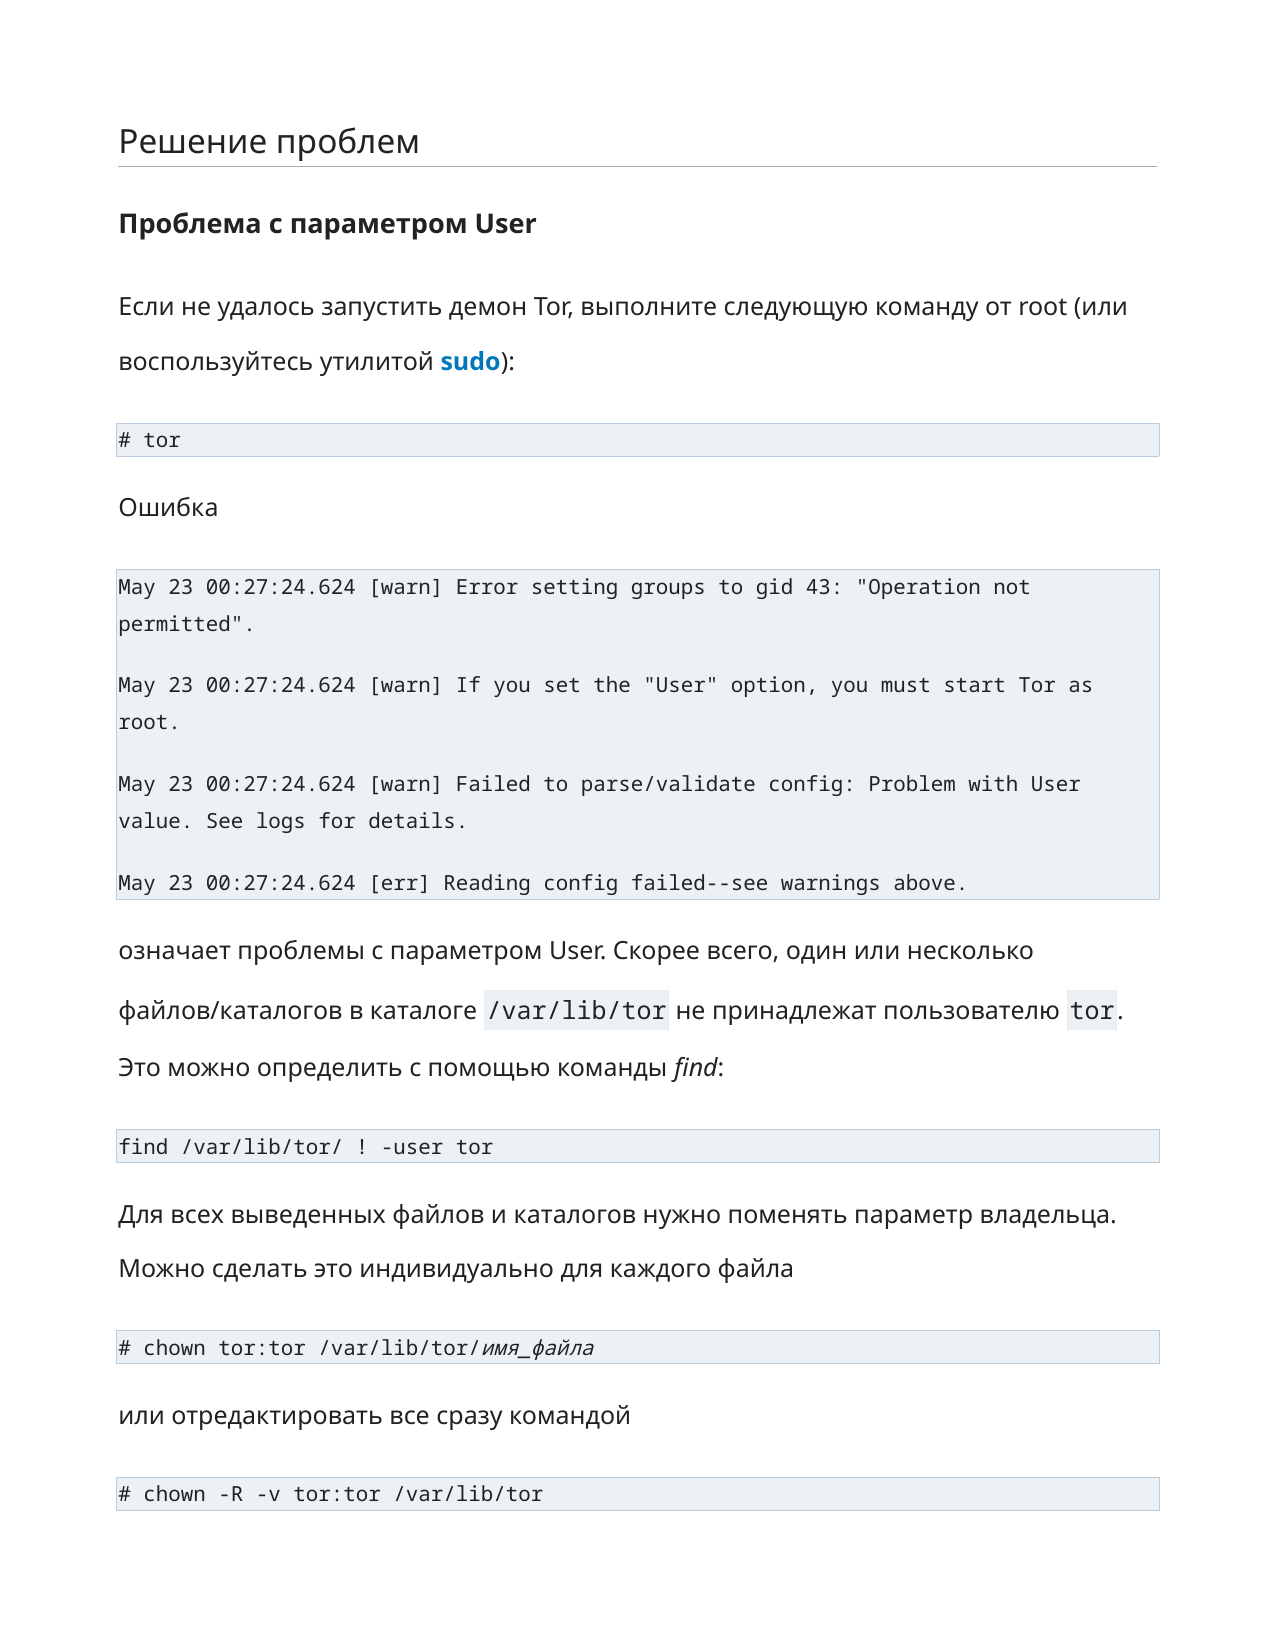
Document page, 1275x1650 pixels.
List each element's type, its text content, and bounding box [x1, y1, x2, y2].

subtitle Решение проблем [118, 118, 1157, 166]
text означает проблемы с параметром User. Скорее всего, один или несколько файлов/каталогов в каталоге /var/lib/tor не принадлежат пользователю tor. Это можно определить с помощью команды find: [118, 932, 1157, 1084]
text May 23 00:27:24.624 [warn] If you set the "User" option, you must start Tor as root. [117, 668, 1159, 736]
text # chown -R -v tor:tor /var/lib/tor [117, 1478, 1159, 1510]
text find /var/lib/tor/ ! -user tor [117, 1130, 1159, 1162]
text May 23 00:27:24.624 [warn] Error setting groups to gid 43: "Operation not permitted". [117, 570, 1159, 637]
text # chown tor:tor /var/lib/tor/имя_файла [117, 1331, 1159, 1363]
text May 23 00:27:24.624 [err] Reading config failed--see warnings above. [117, 865, 1159, 899]
text Ошибка [118, 490, 1157, 524]
text May 23 00:27:24.624 [warn] Failed to parse/validate config: Problem with User value. See logs for details. [117, 767, 1159, 834]
text Для всех выведенных файлов и каталогов нужно поменять параметр владельца. Можно сделать это индивидуально для каждого файла [118, 1196, 1157, 1285]
text или отредактировать все сразу командой [118, 1397, 1157, 1431]
text # tor [117, 424, 1159, 456]
text Если не удалось запустить демон Tor, выполните следующую команду от root (или воспользуйтесь утилитой sudo): [118, 289, 1157, 377]
subtitle Проблема с параметром User [118, 205, 1157, 242]
